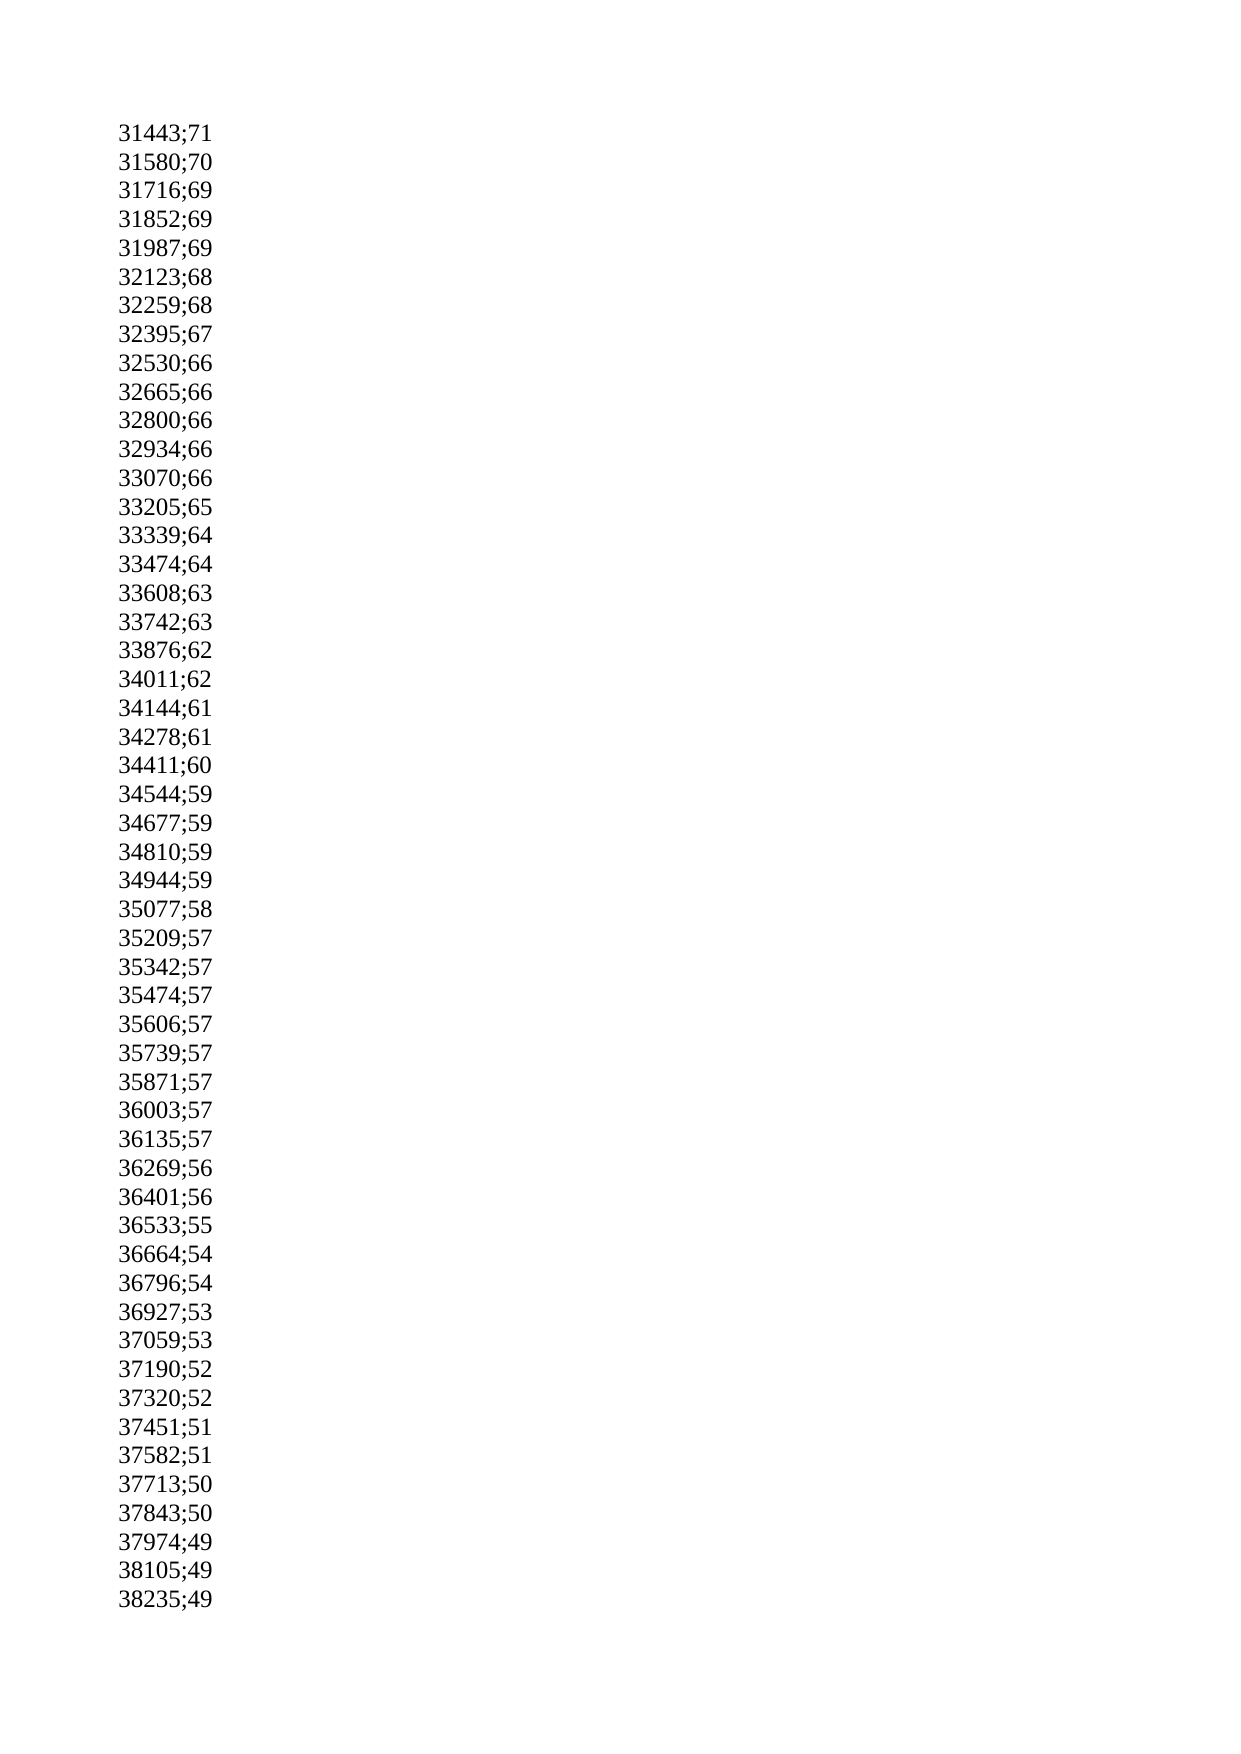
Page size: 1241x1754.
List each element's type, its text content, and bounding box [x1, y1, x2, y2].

text 35342;57 [118, 952, 1122, 981]
text 33474;64 [118, 549, 1122, 578]
text 33742;63 [118, 607, 1122, 636]
text 35209;57 [118, 923, 1122, 952]
text 34411;60 [118, 751, 1122, 779]
text 33339;64 [118, 521, 1122, 549]
text 31716;69 [118, 176, 1122, 204]
text 36664;54 [118, 1239, 1122, 1268]
text 32259;68 [118, 291, 1122, 319]
text 36927;53 [118, 1297, 1122, 1326]
text 34278;61 [118, 722, 1122, 751]
text 31852;69 [118, 204, 1122, 233]
text 37582;51 [118, 1441, 1122, 1469]
text 32800;66 [118, 406, 1122, 434]
text 34544;59 [118, 779, 1122, 808]
text 35739;57 [118, 1038, 1122, 1067]
text 35474;57 [118, 981, 1122, 1009]
text 33070;66 [118, 463, 1122, 492]
text 36796;54 [118, 1268, 1122, 1297]
text 34144;61 [118, 693, 1122, 722]
text 37451;51 [118, 1412, 1122, 1441]
text 33608;63 [118, 578, 1122, 607]
text 32665;66 [118, 377, 1122, 406]
text 37320;52 [118, 1383, 1122, 1412]
text 34011;62 [118, 664, 1122, 693]
text 35606;57 [118, 1009, 1122, 1038]
text 36003;57 [118, 1096, 1122, 1124]
text 36401;56 [118, 1182, 1122, 1211]
text 32530;66 [118, 348, 1122, 377]
text 35077;58 [118, 894, 1122, 923]
text 38105;49 [118, 1556, 1122, 1584]
text 34944;59 [118, 866, 1122, 894]
text 36533;55 [118, 1211, 1122, 1239]
text 31987;69 [118, 233, 1122, 262]
text 37713;50 [118, 1469, 1122, 1498]
text 32123;68 [118, 262, 1122, 291]
text 36135;57 [118, 1124, 1122, 1153]
text 33205;65 [118, 492, 1122, 521]
text 34810;59 [118, 837, 1122, 866]
text 35871;57 [118, 1067, 1122, 1096]
text 31580;70 [118, 147, 1122, 176]
text 33876;62 [118, 636, 1122, 664]
text 37843;50 [118, 1498, 1122, 1527]
text 37059;53 [118, 1326, 1122, 1354]
text 37974;49 [118, 1527, 1122, 1556]
text 31443;71 [118, 118, 1122, 147]
text 32934;66 [118, 434, 1122, 463]
text 32395;67 [118, 319, 1122, 348]
text 38235;49 [118, 1584, 1122, 1613]
text 37190;52 [118, 1354, 1122, 1383]
text 34677;59 [118, 808, 1122, 837]
text 36269;56 [118, 1153, 1122, 1182]
